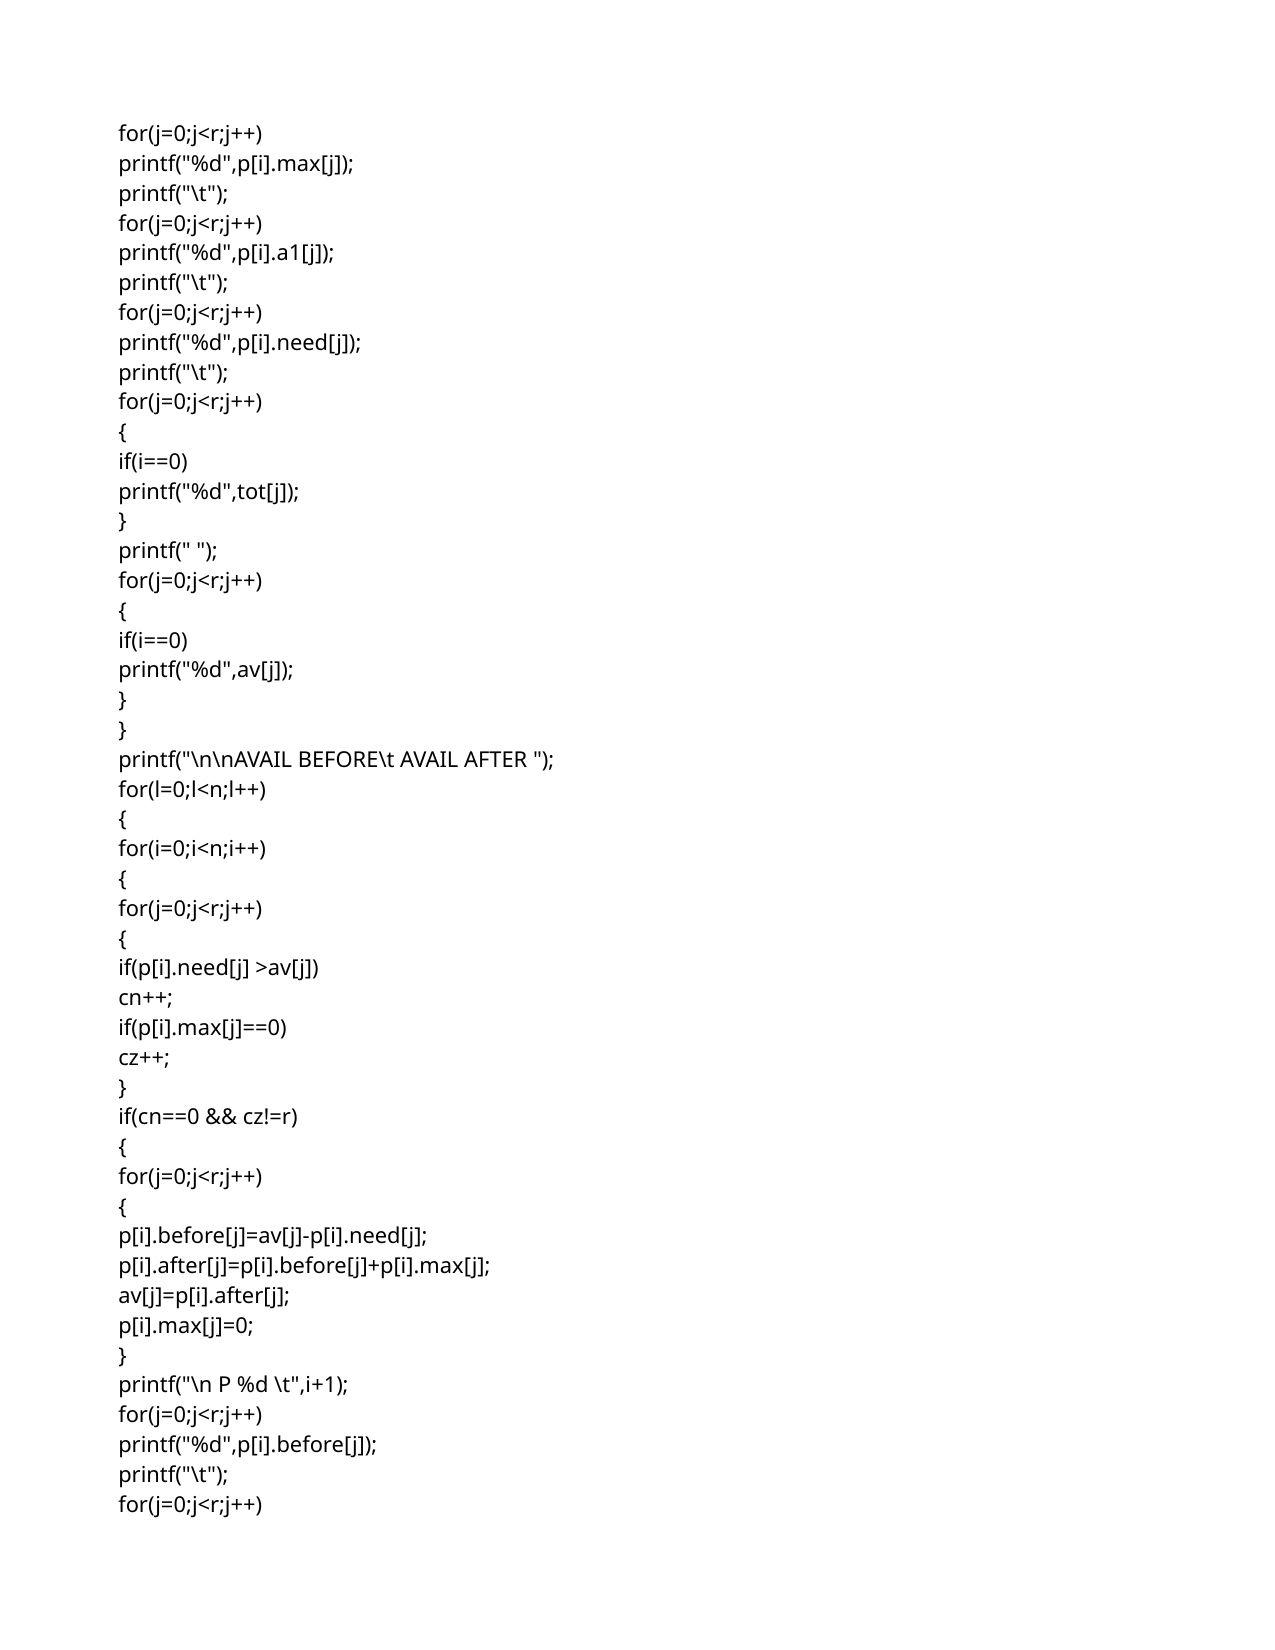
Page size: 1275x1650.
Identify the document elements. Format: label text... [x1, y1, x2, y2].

text printf("\t"); [118, 267, 1157, 297]
text for(l=0;l<n;l++) [118, 773, 1157, 803]
text for(j=0;j<r;j++) [118, 893, 1157, 922]
text printf("%d",p[i].max[j]); [118, 148, 1157, 178]
text for(j=0;j<r;j++) [118, 565, 1157, 595]
text if(cn==0 && cz!=r) [118, 1101, 1157, 1131]
text printf("\t"); [118, 1459, 1157, 1488]
text p[i].after[j]=p[i].before[j]+p[i].max[j]; [118, 1250, 1157, 1280]
text printf("\t"); [118, 178, 1157, 207]
text p[i].max[j]=0; [118, 1310, 1157, 1339]
text for(j=0;j<r;j++) [118, 386, 1157, 416]
text if(i==0) [118, 624, 1157, 654]
text cn++; [118, 982, 1157, 1012]
text printf("\t"); [118, 356, 1157, 386]
text printf("%d",p[i].need[j]); [118, 327, 1157, 356]
text { [118, 922, 1157, 952]
text { [118, 803, 1157, 833]
text printf("%d",p[i].a1[j]); [118, 237, 1157, 267]
text if(p[i].need[j] >av[j]) [118, 952, 1157, 982]
text for(j=0;j<r;j++) [118, 1488, 1157, 1518]
text printf("%d",p[i].before[j]); [118, 1429, 1157, 1459]
text if(p[i].max[j]==0) [118, 1012, 1157, 1042]
text } [118, 684, 1157, 714]
text p[i].before[j]=av[j]-p[i].need[j]; [118, 1220, 1157, 1250]
text { [118, 863, 1157, 893]
text av[j]=p[i].after[j]; [118, 1280, 1157, 1310]
text cz++; [118, 1042, 1157, 1071]
text { [118, 416, 1157, 446]
text } [118, 714, 1157, 744]
text } [118, 1339, 1157, 1369]
text printf(" "); [118, 535, 1157, 565]
text { [118, 1131, 1157, 1161]
text } [118, 505, 1157, 535]
text printf("\n P %d \t",i+1); [118, 1369, 1157, 1399]
text for(j=0;j<r;j++) [118, 297, 1157, 327]
text for(j=0;j<r;j++) [118, 118, 1157, 148]
text { [118, 1191, 1157, 1220]
text printf("%d",av[j]); [118, 654, 1157, 684]
text for(j=0;j<r;j++) [118, 207, 1157, 237]
text } [118, 1071, 1157, 1101]
text for(j=0;j<r;j++) [118, 1161, 1157, 1191]
text for(i=0;i<n;i++) [118, 833, 1157, 863]
text printf("%d",tot[j]); [118, 476, 1157, 505]
text printf("\n\nAVAIL BEFORE\t AVAIL AFTER "); [118, 744, 1157, 773]
text if(i==0) [118, 446, 1157, 476]
text for(j=0;j<r;j++) [118, 1399, 1157, 1429]
text { [118, 595, 1157, 624]
